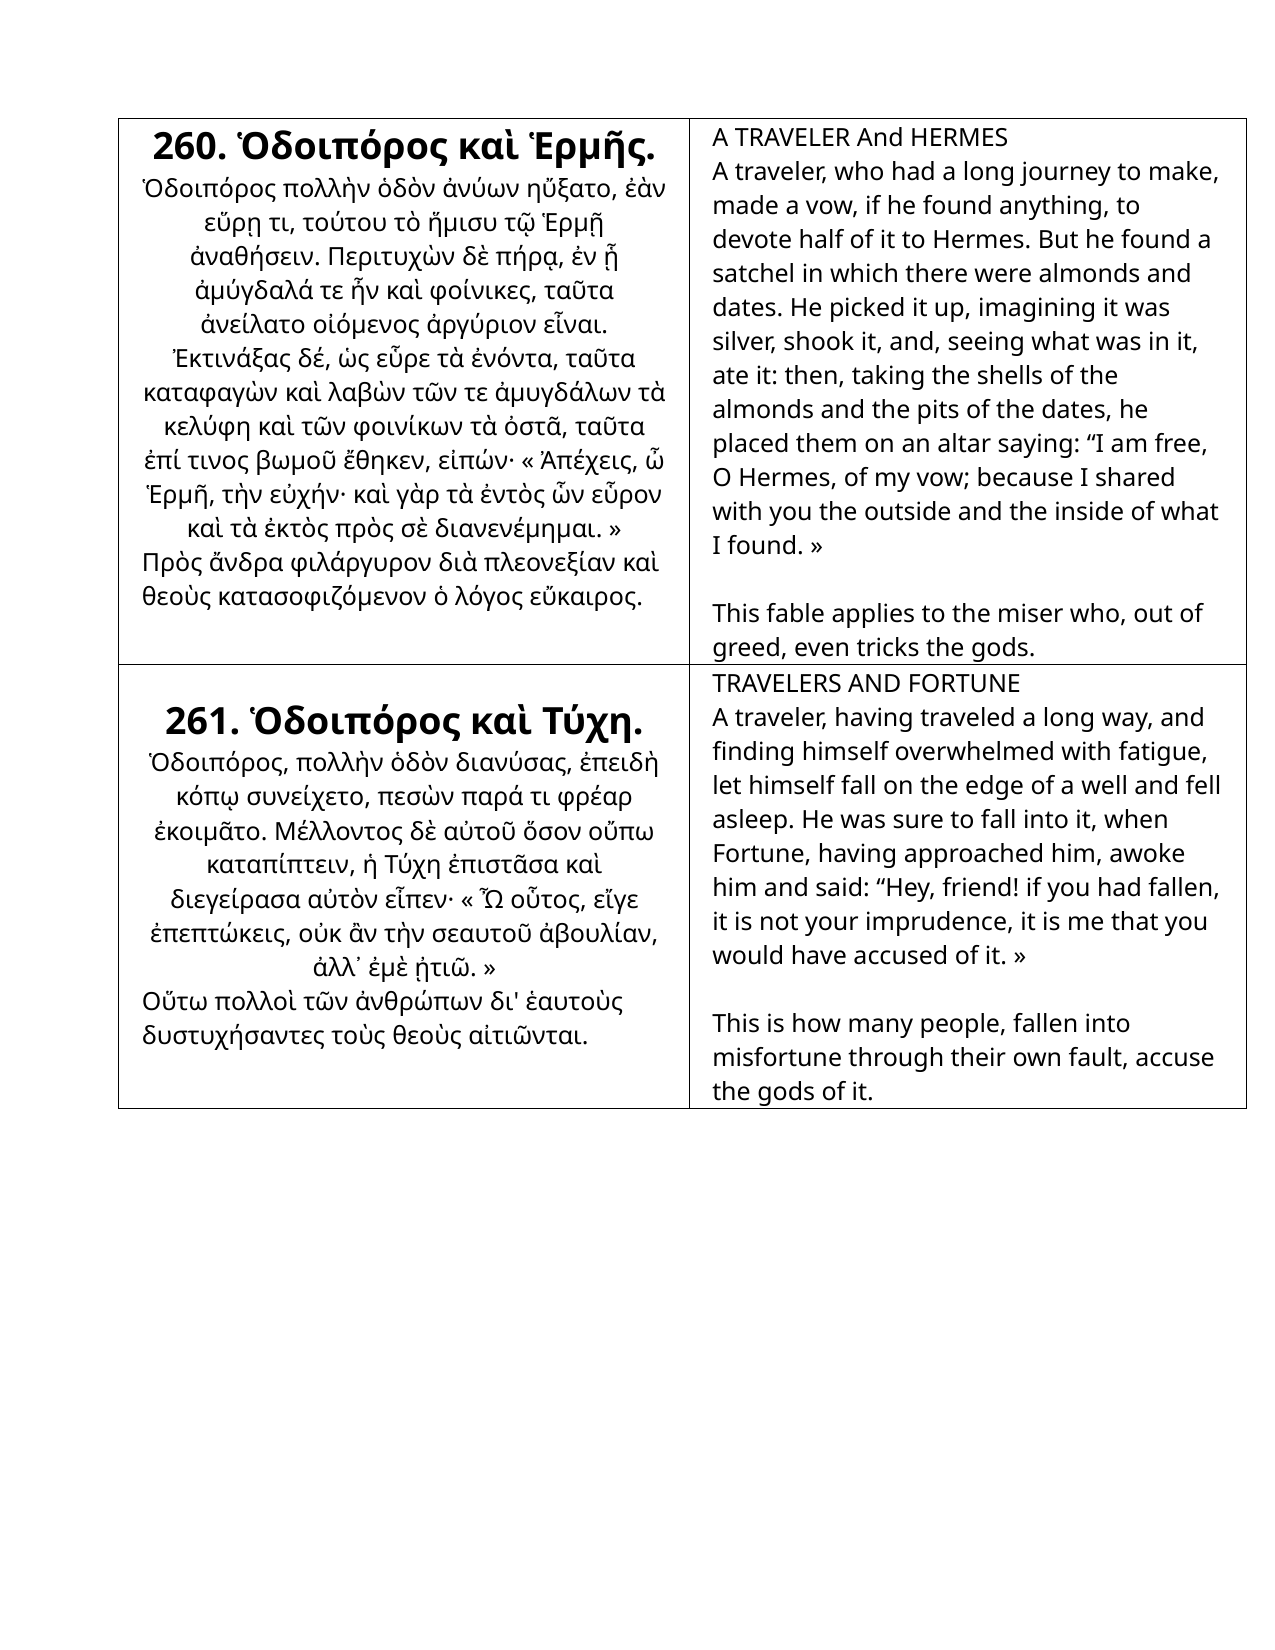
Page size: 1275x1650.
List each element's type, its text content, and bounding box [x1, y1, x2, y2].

table_cell A TRAVELER And HERMES A traveler, who had a long journey to make, made a vow, if he found anything, to devote half of it to Hermes. But he found a satchel in which there were almonds and dates. He picked it up, imagining it was silver, shook it, and, seeing what was in it, ate it: then, taking the shells of the almonds and the pits of the dates, he placed them on an altar saying: “I am free, O Hermes, of my vow; because I shared with you the outside and the inside of what I found. » This fable applies to the miser who, out of greed, even tricks the gods. [690, 119, 1246, 664]
table_cell 260. Ὁδοιπόρος καὶ Ἑρμῆς. Ὁδοιπόρος πολλὴν ὁδὸν ἀνύων ηὔξατο, ἐὰν εὕρῃ τι, τούτου τὸ ἥμισυ τῷ Ἑρμῇ ἀναθήσειν. Περιτυχὼν δὲ πήρᾳ, ἐν ᾗ ἀμύγδαλά τε ἦν καὶ φοίνικες, ταῦτα ἀνείλατο οἰόμενος ἀργύριον εἶναι. Ἐκτινάξας δέ, ὡς εὗρε τὰ ἐνόντα, ταῦτα καταφαγὼν καὶ λαβὼν τῶν τε ἀμυγδάλων τὰ κελύφη καὶ τῶν φοινίκων τὰ ὀστᾶ, ταῦτα ἐπί τινος βωμοῦ ἔθηκεν, εἰπών· « Ἀπέχεις, ὦ Ἑρμῆ, τὴν εὐχήν· καὶ γὰρ τὰ ἐντὸς ὧν εὗρον καὶ τὰ ἐκτὸς πρὸς σὲ διανενέμημαι. » Πρὸς ἄνδρα φιλάργυρον διὰ πλεονεξίαν καὶ θεοὺς κατασοφιζόμενον ὁ λόγος εὔκαιρος. [119, 119, 689, 664]
table_cell 261. Ὁδοιπόρος καὶ Τύχη. Ὁδοιπόρος, πολλὴν ὁδὸν διανύσας, ἐπειδὴ κόπῳ συνείχετο, πεσὼν παρά τι φρέαρ ἐκοιμᾶτο. Μέλλοντος δὲ αὐτοῦ ὅσον οὔπω καταπίπτειν, ἡ Τύχη ἐπιστᾶσα καὶ διεγείρασα αὐτὸν εἶπεν· « Ὦ οὗτος, εἴγε ἐπεπτώκεις, οὐκ ἂν τὴν σεαυτοῦ ἀβουλίαν, ἀλλ᾿ ἐμὲ ᾐτιῶ. » Οὕτω πολλοὶ τῶν ἀνθρώπων δι' ἑαυτοὺς δυστυχήσαντες τοὺς θεοὺς αἰτιῶνται. [119, 665, 689, 1108]
table_cell TRAVELERS AND FORTUNE A traveler, having traveled a long way, and finding himself overwhelmed with fatigue, let himself fall on the edge of a well and fell asleep. He was sure to fall into it, when Fortune, having approached him, awoke him and said: “Hey, friend! if you had fallen, it is not your imprudence, it is me that you would have accused of it. » This is how many people, fallen into misfortune through their own fault, accuse the gods of it. [690, 665, 1246, 1108]
